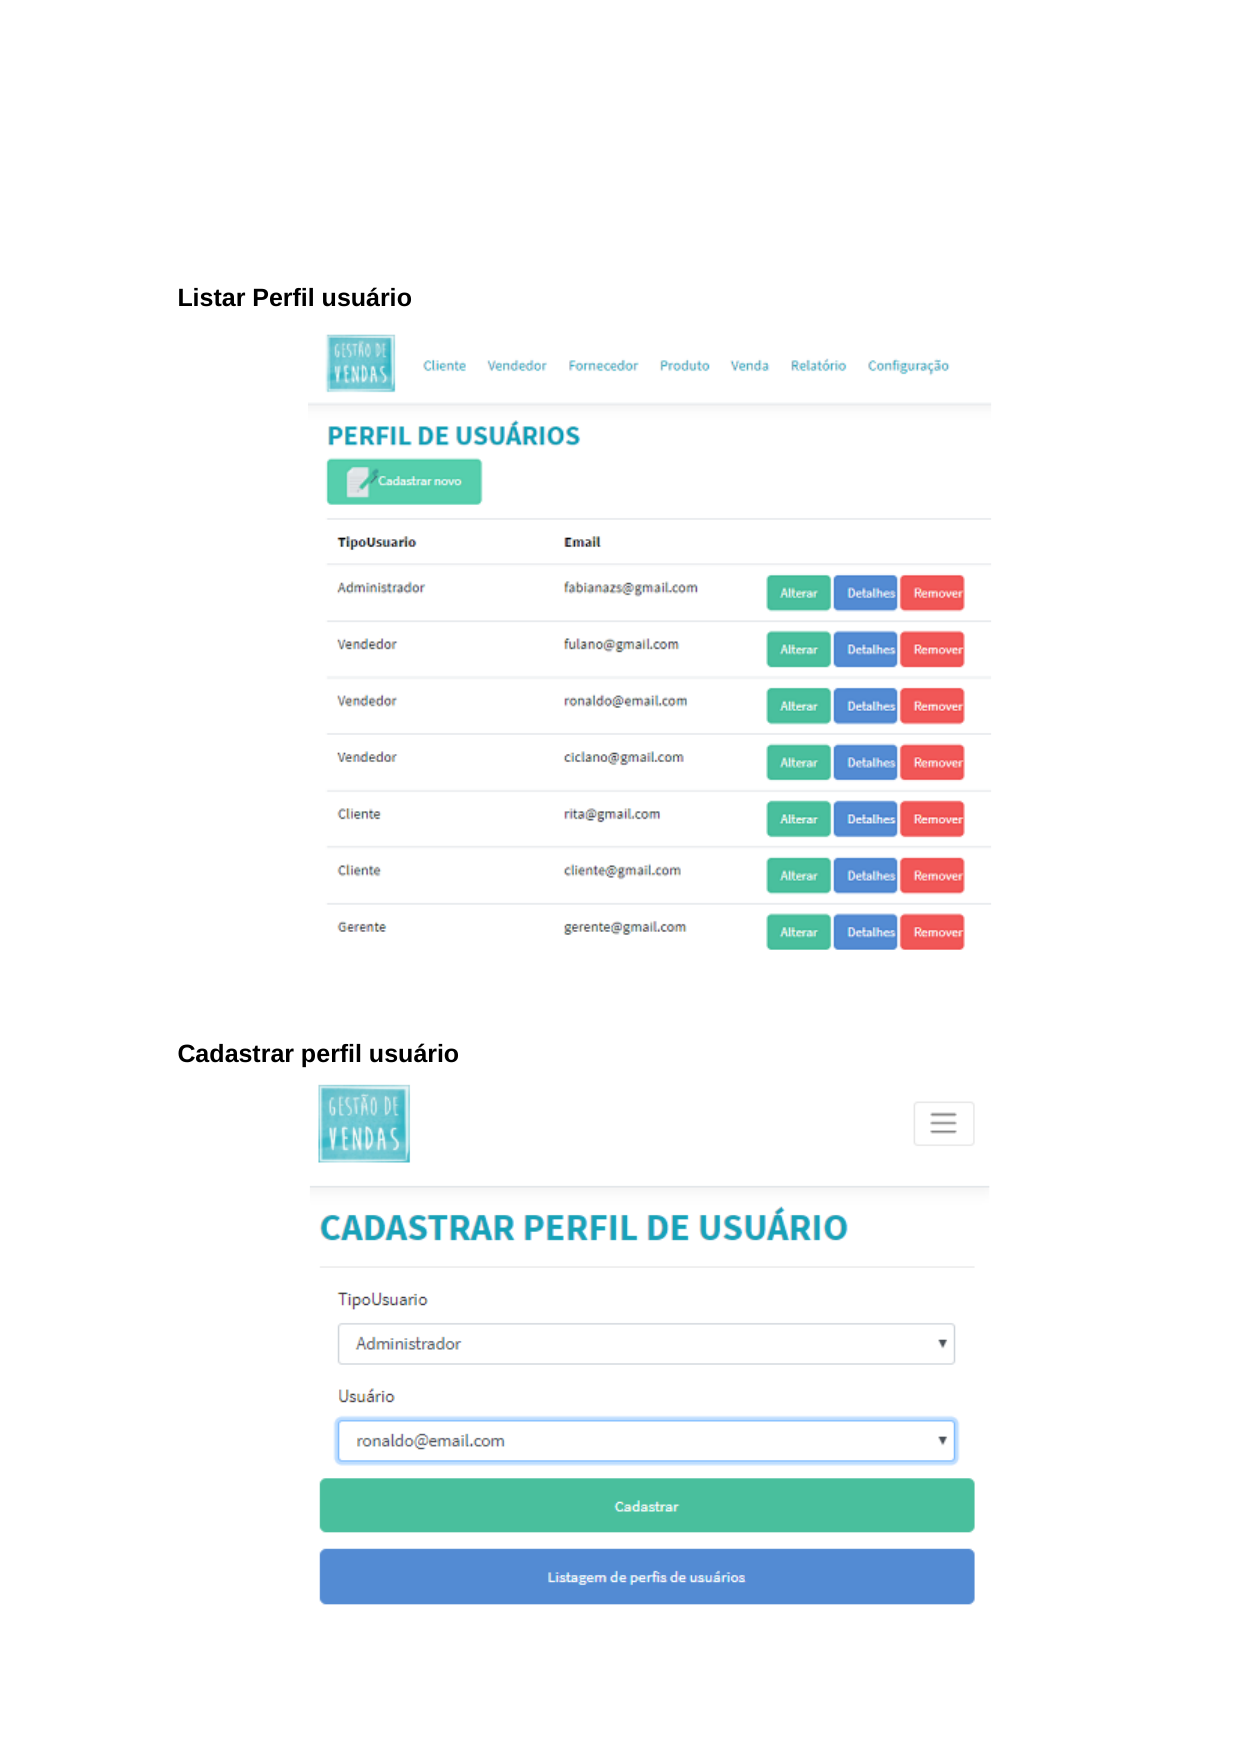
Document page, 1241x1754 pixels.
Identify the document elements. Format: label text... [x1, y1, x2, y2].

subtitle Cadastrar perfil usuário [177, 1039, 1122, 1068]
picture [308, 326, 992, 959]
picture [309, 1082, 990, 1646]
subtitle Listar Perfil usuário [177, 283, 1122, 312]
